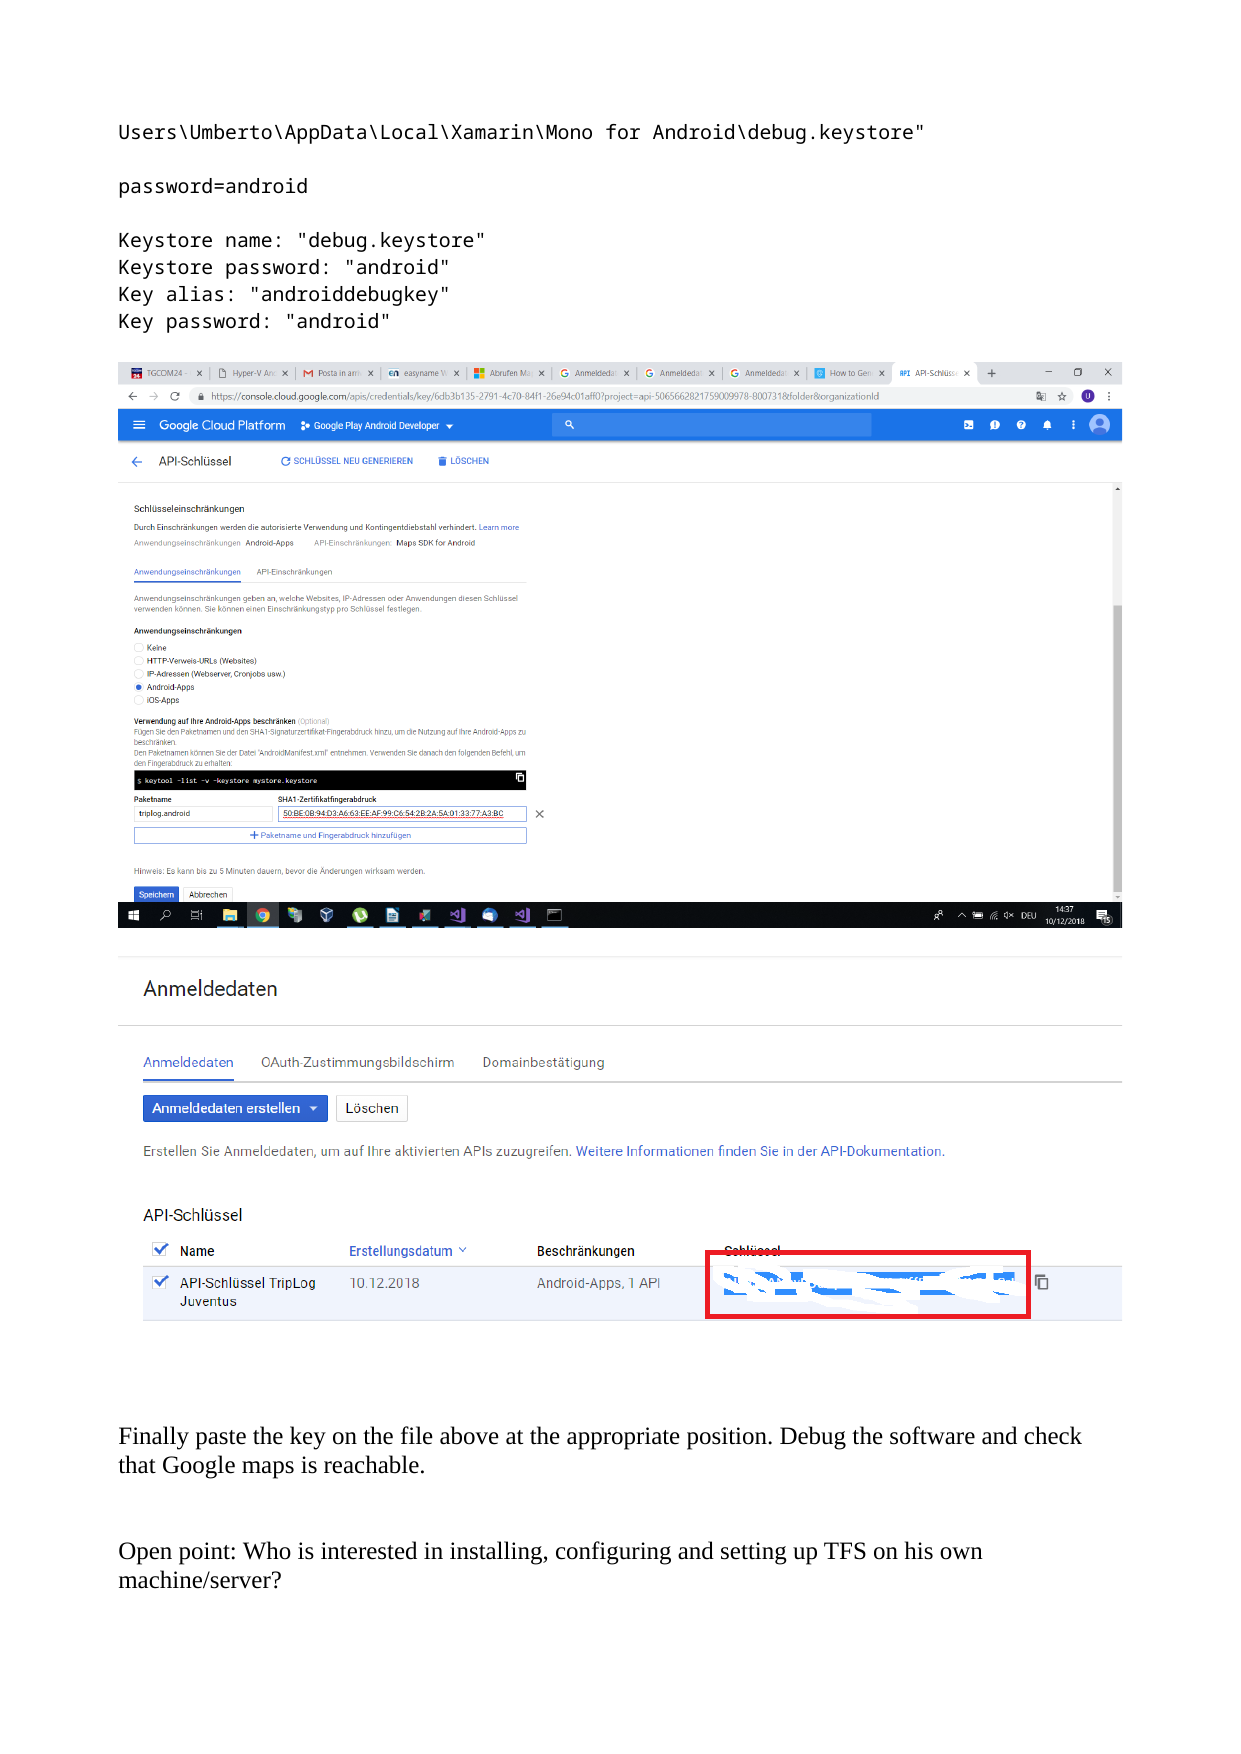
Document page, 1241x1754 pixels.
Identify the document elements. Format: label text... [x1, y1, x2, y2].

picture [118, 362, 1123, 928]
text Users\Umberto\AppData\Local\Xamarin\Mono for Android\debug.keystore" [118, 118, 1122, 145]
text Keystore name: "debug.keystore" [118, 226, 1122, 253]
text Open point: Who is interested in installing, configuring and setting up TFS on his own machine/server? [118, 1536, 1122, 1594]
text Finally paste the key on the file above at the appropriate position. Debug the software and check that Google maps is reachable. [118, 1421, 1122, 1479]
text password=android [118, 172, 1122, 199]
picture [118, 956, 1123, 1364]
text Key alias: "androiddebugkey" [118, 280, 1122, 307]
text Keystore password: "android" [118, 253, 1122, 280]
text Key password: "android" [118, 307, 1122, 334]
